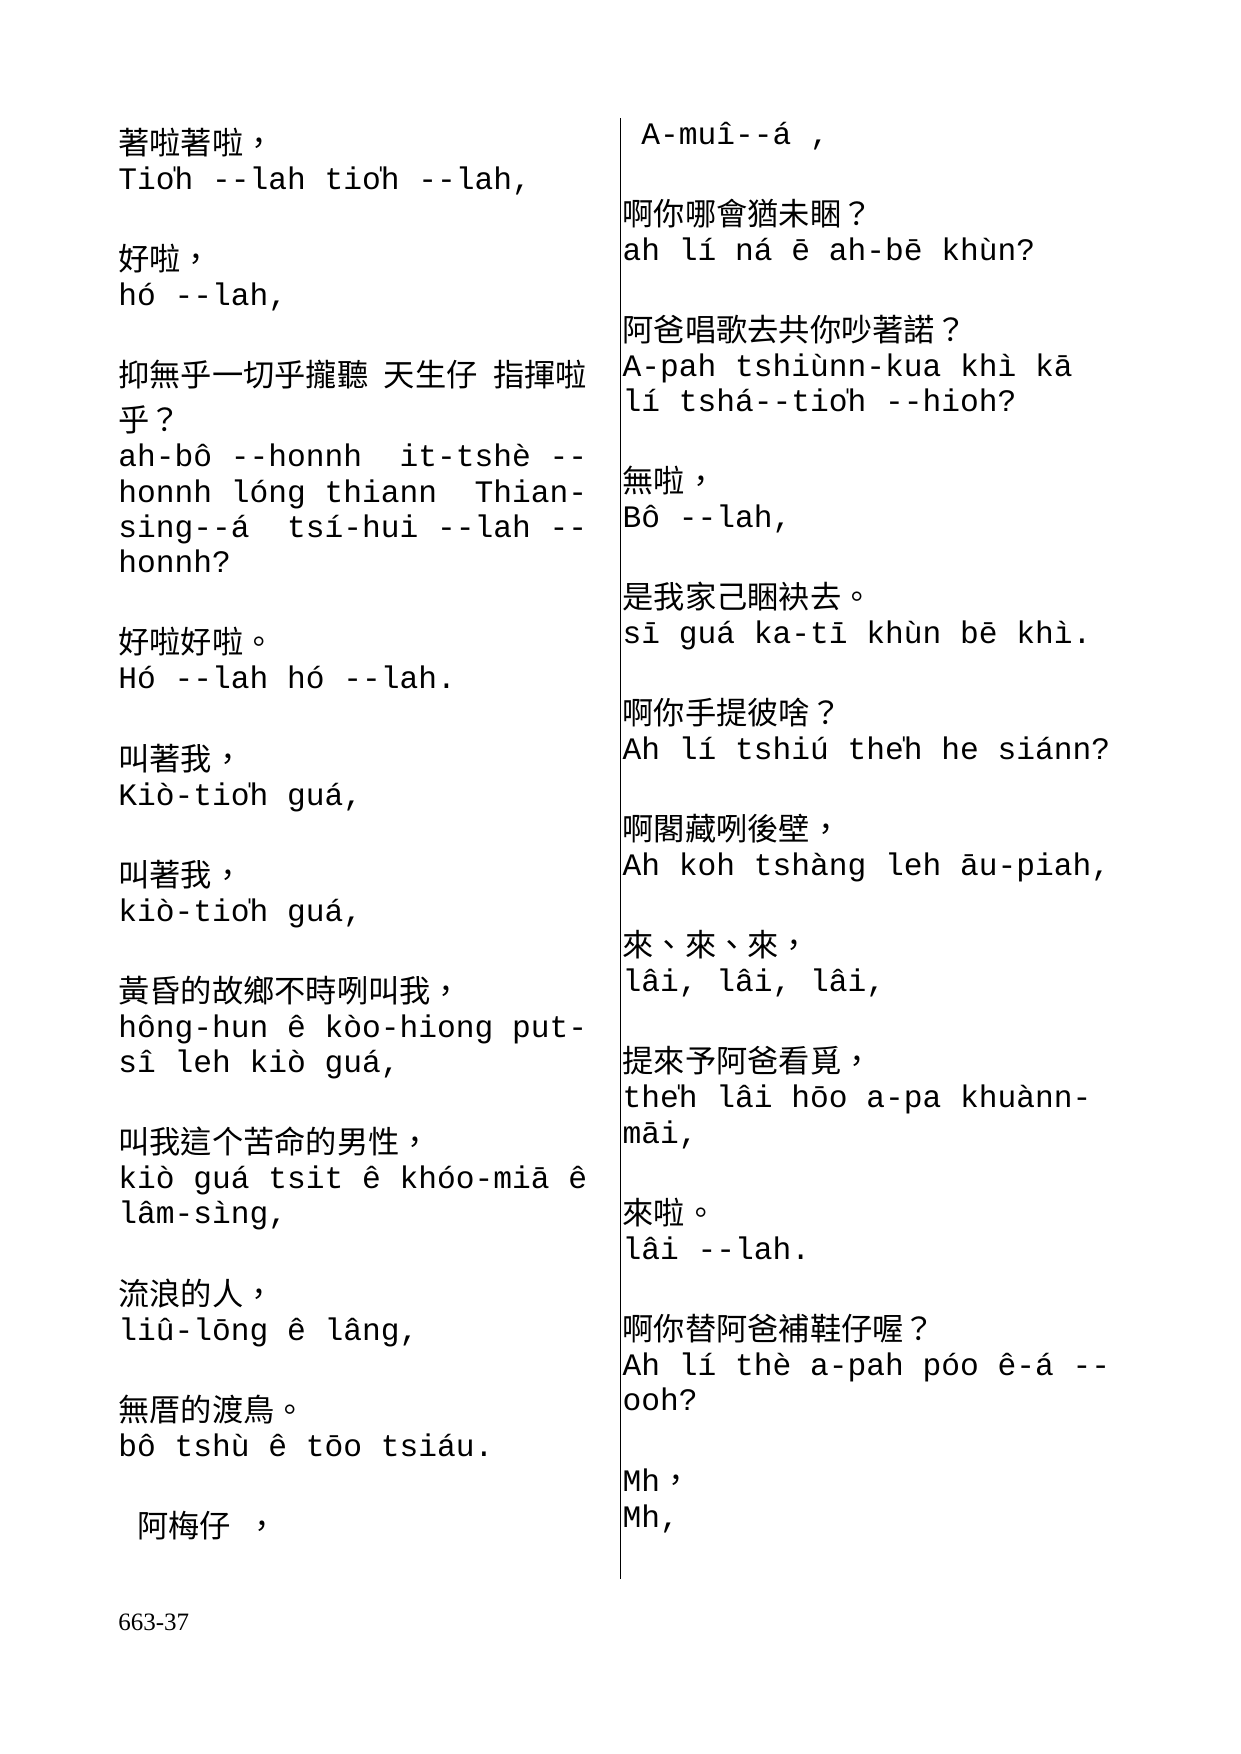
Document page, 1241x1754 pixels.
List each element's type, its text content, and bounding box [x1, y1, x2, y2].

text 提來予阿爸看覓， [622, 1037, 1122, 1082]
text 叫我這个苦命的男性， [118, 1117, 618, 1162]
text 無厝的渡鳥。 [118, 1385, 618, 1430]
text Tio̍h --lah tio̍h --lah, [118, 163, 618, 199]
text 著啦著啦， [118, 118, 618, 163]
text bô tshù ê tōo tsiáu. [118, 1430, 618, 1465]
text 阿爸唱歌去共你吵著諾？ [622, 305, 1122, 350]
text Ah koh tshàng leh āu-piah, [622, 850, 1122, 885]
text 啊你替阿爸補鞋仔喔？ [622, 1304, 1122, 1349]
text 啊你手提彼啥？ [622, 688, 1122, 734]
text Ah lí thè a-pah póo ê-á --ooh? [622, 1349, 1122, 1420]
text kiò guá tsit ê khóo-miā ê lâm-sìng, [118, 1162, 618, 1233]
text 啊你哪會猶未睏？ [622, 189, 1122, 234]
text 流浪的人， [118, 1269, 618, 1314]
text 無啦， [622, 456, 1122, 502]
text Hó --lah hó --lah. [118, 663, 618, 698]
text Kiò-tio̍h guá, [118, 779, 618, 814]
text 啊閣藏咧後壁， [622, 804, 1122, 850]
text 抑無乎一切乎攏聽 天生仔 指揮啦乎？ [118, 350, 618, 441]
text 來啦。 [622, 1188, 1122, 1233]
text lâi --lah. [622, 1233, 1122, 1269]
text 阿梅仔 ， [118, 1501, 618, 1546]
text kiò-tio̍h guá, [118, 895, 618, 930]
text 好啦好啦。 [118, 618, 618, 663]
text Bô --lah, [622, 502, 1122, 537]
text Mh， [622, 1456, 1122, 1501]
text 叫著我， [118, 734, 618, 779]
text 叫著我， [118, 850, 618, 895]
text A-pah tshiùnn-kua khì kā lí tshá--tio̍h --hioh? [622, 350, 1122, 421]
text 黃昏的故鄉不時咧叫我， [118, 966, 618, 1011]
text 來、來、來， [622, 921, 1122, 966]
text ah-bô --honnh it-tshè --honnh lóng thiann Thian-sing--á tsí-hui --lah --honnh? [118, 441, 618, 582]
text Mh, [622, 1501, 1122, 1537]
text liû-lōng ê lâng, [118, 1314, 618, 1349]
text hó --lah, [118, 279, 618, 315]
text Ah lí tshiú the̍h he siánn? [622, 734, 1122, 769]
text hông-hun ê kòo-hiong put-sî leh kiò guá, [118, 1011, 618, 1082]
text ah lí ná ē ah-bē khùn? [622, 234, 1122, 269]
text 好啦， [118, 234, 618, 279]
text A-muî--á , [622, 118, 1122, 153]
text the̍h lâi hōo a-pa khuànn-māi, [622, 1082, 1122, 1153]
text 是我家己睏袂去。 [622, 572, 1122, 618]
text lâi, lâi, lâi, [622, 966, 1122, 1001]
text sī guá ka-tī khùn bē khì. [622, 618, 1122, 653]
